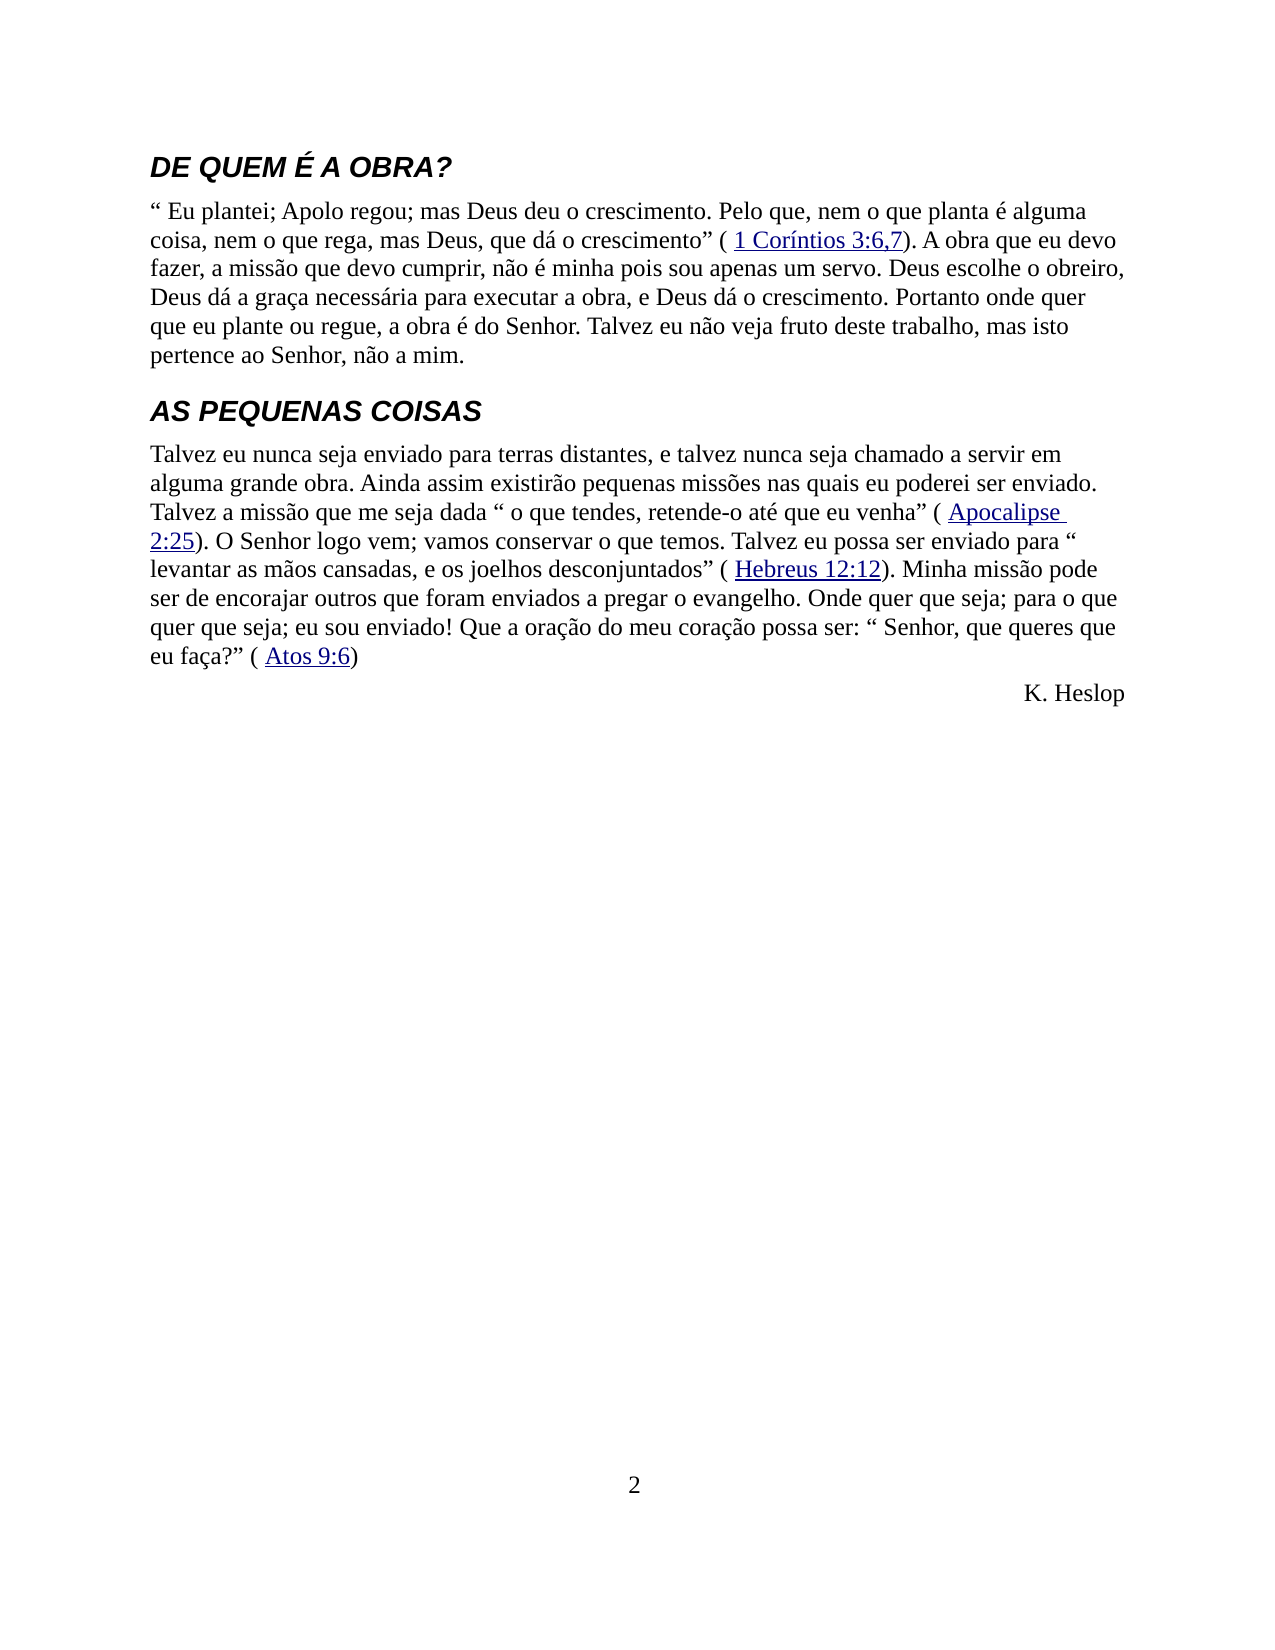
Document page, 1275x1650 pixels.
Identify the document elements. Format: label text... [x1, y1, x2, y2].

text K. Heslop [150, 678, 1125, 707]
text Talvez eu nunca seja enviado para terras distantes, e talvez nunca seja chamado a servir em alguma grande obra. Ainda assim existirão pequenas missões nas quais eu poderei ser enviado. Talvez a missão que me seja dada “ o que tendes, retende-o até que eu venha” ( Apocalipse 2:25). O Senhor logo vem; vamos conservar o que temos. Talvez eu possa ser enviado para “ levantar as mãos cansadas, e os joelhos desconjuntados” ( Hebreus 12:12). Minha missão pode ser de encorajar outros que foram enviados a pregar o evangelho. Onde quer que seja; para o que quer que seja; eu sou enviado! Que a oração do meu coração possa ser: “ Senhor, que queres que eu faça?” ( Atos 9:6) [150, 439, 1125, 669]
text “ Eu plantei; Apolo regou; mas Deus deu o crescimento. Pelo que, nem o que planta é alguma coisa, nem o que rega, mas Deus, que dá o crescimento” ( 1 Coríntios 3:6,7). A obra que eu devo fazer, a missão que devo cumprir, não é minha pois sou apenas um servo. Deus escolhe o obreiro, Deus dá a graça necessária para executar a obra, e Deus dá o crescimento. Portanto onde quer que eu plante ou regue, a obra é do Senhor. Talvez eu não veja fruto deste trabalho, mas isto pertence ao Senhor, não a mim. [150, 196, 1125, 368]
subtitle AS PEQUENAS COISAS [150, 393, 1125, 427]
subtitle DE QUEM É A OBRA? [150, 150, 1125, 183]
